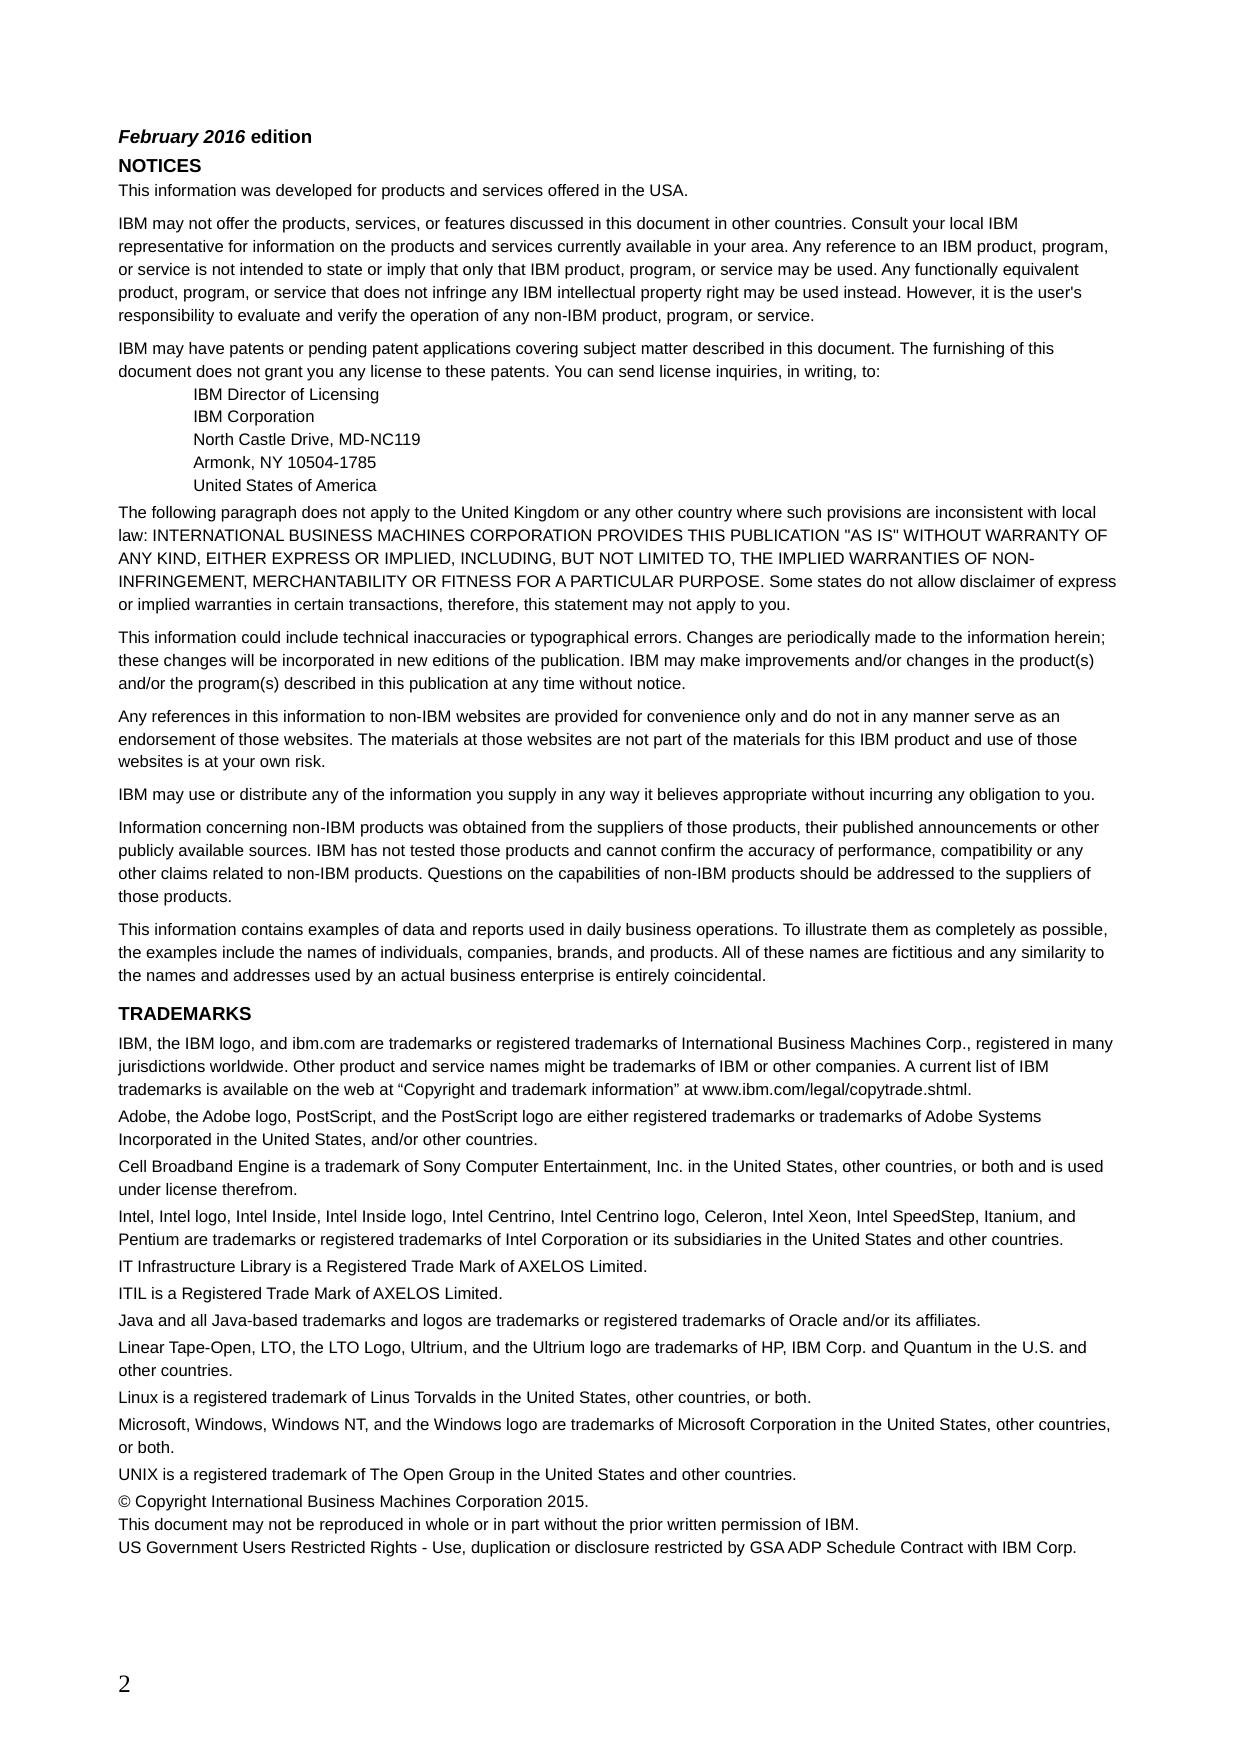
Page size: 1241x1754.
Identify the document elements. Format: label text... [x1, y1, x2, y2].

text This information could include technical inaccuracies or typographical errors. Changes are periodically made to the information herein; these changes will be incorporated in new editions of the publication. IBM may make improvements and/or changes in the product(s) and/or the program(s) described in this publication at any time without notice. [118, 624, 1122, 693]
text Microsoft, Windows, Windows NT, and the Windows logo are trademarks of Microsoft Corporation in the United States, other countries, or both. [118, 1411, 1122, 1457]
text Armonk, NY 10504-1785 [193, 449, 1122, 472]
text Any references in this information to non-IBM websites are provided for convenience only and do not in any manner serve as an endorsement of those websites. The materials at those websites are not part of the materials for this IBM product and use of those websites is at your own risk. [118, 703, 1122, 771]
text United States of America [193, 472, 1122, 495]
text ITIL is a Registered Trade Mark of AXELOS Limited. [118, 1280, 1122, 1303]
text IBM, the IBM logo, and ibm.com are trademarks or registered trademarks of International Business Machines Corp., registered in many jurisdictions worldwide. Other product and service names might be trademarks of IBM or other companies. A current list of IBM trademarks is available on the web at “Copyright and trademark information” at www.ibm.com/legal/copytrade.shtml. [118, 1030, 1122, 1099]
text IBM may have patents or pending patent applications covering subject matter described in this document. The furnishing of this document does not grant you any license to these patents. You can send license inquiries, in writing, to: [118, 335, 1122, 381]
text Cell Broadband Engine is a trademark of Sony Computer Entertainment, Inc. in the United States, other countries, or both and is used under license therefrom. [118, 1153, 1122, 1199]
text This information was developed for products and services offered in the USA. [118, 177, 1122, 200]
text © Copyright International Business Machines Corporation 2015. This document may not be reproduced in whole or in part without the prior written permission of IBM. US Government Users Restricted Rights - Use, duplication or disclosure restricted by GSA ADP Schedule Contract with IBM Corp. [118, 1488, 1122, 1557]
text Java and all Java-based trademarks and logos are trademarks or registered trademarks of Oracle and/or its affiliates. [118, 1307, 1122, 1330]
text IT Infrastructure Library is a Registered Trade Mark of AXELOS Limited. [118, 1253, 1122, 1276]
text UNIX is a registered trademark of The Open Group in the United States and other countries. [118, 1461, 1122, 1484]
text Linux is a registered trademark of Linus Torvalds in the United States, other countries, or both. [118, 1384, 1122, 1407]
text The following paragraph does not apply to the United Kingdom or any other country where such provisions are inconsistent with local law: INTERNATIONAL BUSINESS MACHINES CORPORATION PROVIDES THIS PUBLICATION "AS IS" WITHOUT WARRANTY OF ANY KIND, EITHER EXPRESS OR IMPLIED, INCLUDING, BUT NOT LIMITED TO, THE IMPLIED WARRANTIES OF NON-INFRINGEMENT, MERCHANTABILITY OR FITNESS FOR A PARTICULAR PURPOSE. Some states do not allow disclaimer of express or implied warranties in certain transactions, therefore, this statement may not apply to you. [118, 499, 1122, 614]
text Adobe, the Adobe logo, PostScript, and the PostScript logo are either registered trademarks or trademarks of Adobe Systems Incorporated in the United States, and/or other countries. [118, 1103, 1122, 1149]
text IBM may use or distribute any of the information you supply in any way it believes appropriate without incurring any obligation to you. [118, 781, 1122, 804]
title February 2016 edition NOTICES [118, 118, 1122, 176]
text This information contains examples of data and reports used in daily business operations. To illustrate them as completely as possible, the examples include the names of individuals, companies, brands, and products. All of these names are fictitious and any similarity to the names and addresses used by an actual business enterprise is entirely coincidental. [118, 916, 1122, 985]
text TRADEMARKS [118, 1001, 1122, 1024]
text IBM Director of Licensing [193, 381, 1122, 403]
text Information concerning non-IBM products was obtained from the suppliers of those products, their published announcements or other publicly available sources. IBM has not tested those products and cannot confirm the accuracy of performance, compatibility or any other claims related to non-IBM products. Questions on the capabilities of non-IBM products should be addressed to the suppliers of those products. [118, 814, 1122, 906]
text North Castle Drive, MD-NC119 [193, 426, 1122, 449]
text IBM Corporation [193, 403, 1122, 426]
text Linear Tape-Open, LTO, the LTO Logo, Ultrium, and the Ultrium logo are trademarks of HP, IBM Corp. and Quantum in the U.S. and other countries. [118, 1334, 1122, 1380]
text Intel, Intel logo, Intel Inside, Intel Inside logo, Intel Centrino, Intel Centrino logo, Celeron, Intel Xeon, Intel SpeedStep, Itanium, and Pentium are trademarks or registered trademarks of Intel Corporation or its subsidiaries in the United States and other countries. [118, 1203, 1122, 1249]
text IBM may not offer the products, services, or features discussed in this document in other countries. Consult your local IBM representative for information on the products and services currently available in your area. Any reference to an IBM product, program, or service is not intended to state or imply that only that IBM product, program, or service may be used. Any functionally equivalent product, program, or service that does not infringe any IBM intellectual property right may be used instead. However, it is the user's responsibility to evaluate and verify the operation of any non-IBM product, program, or service. [118, 210, 1122, 325]
